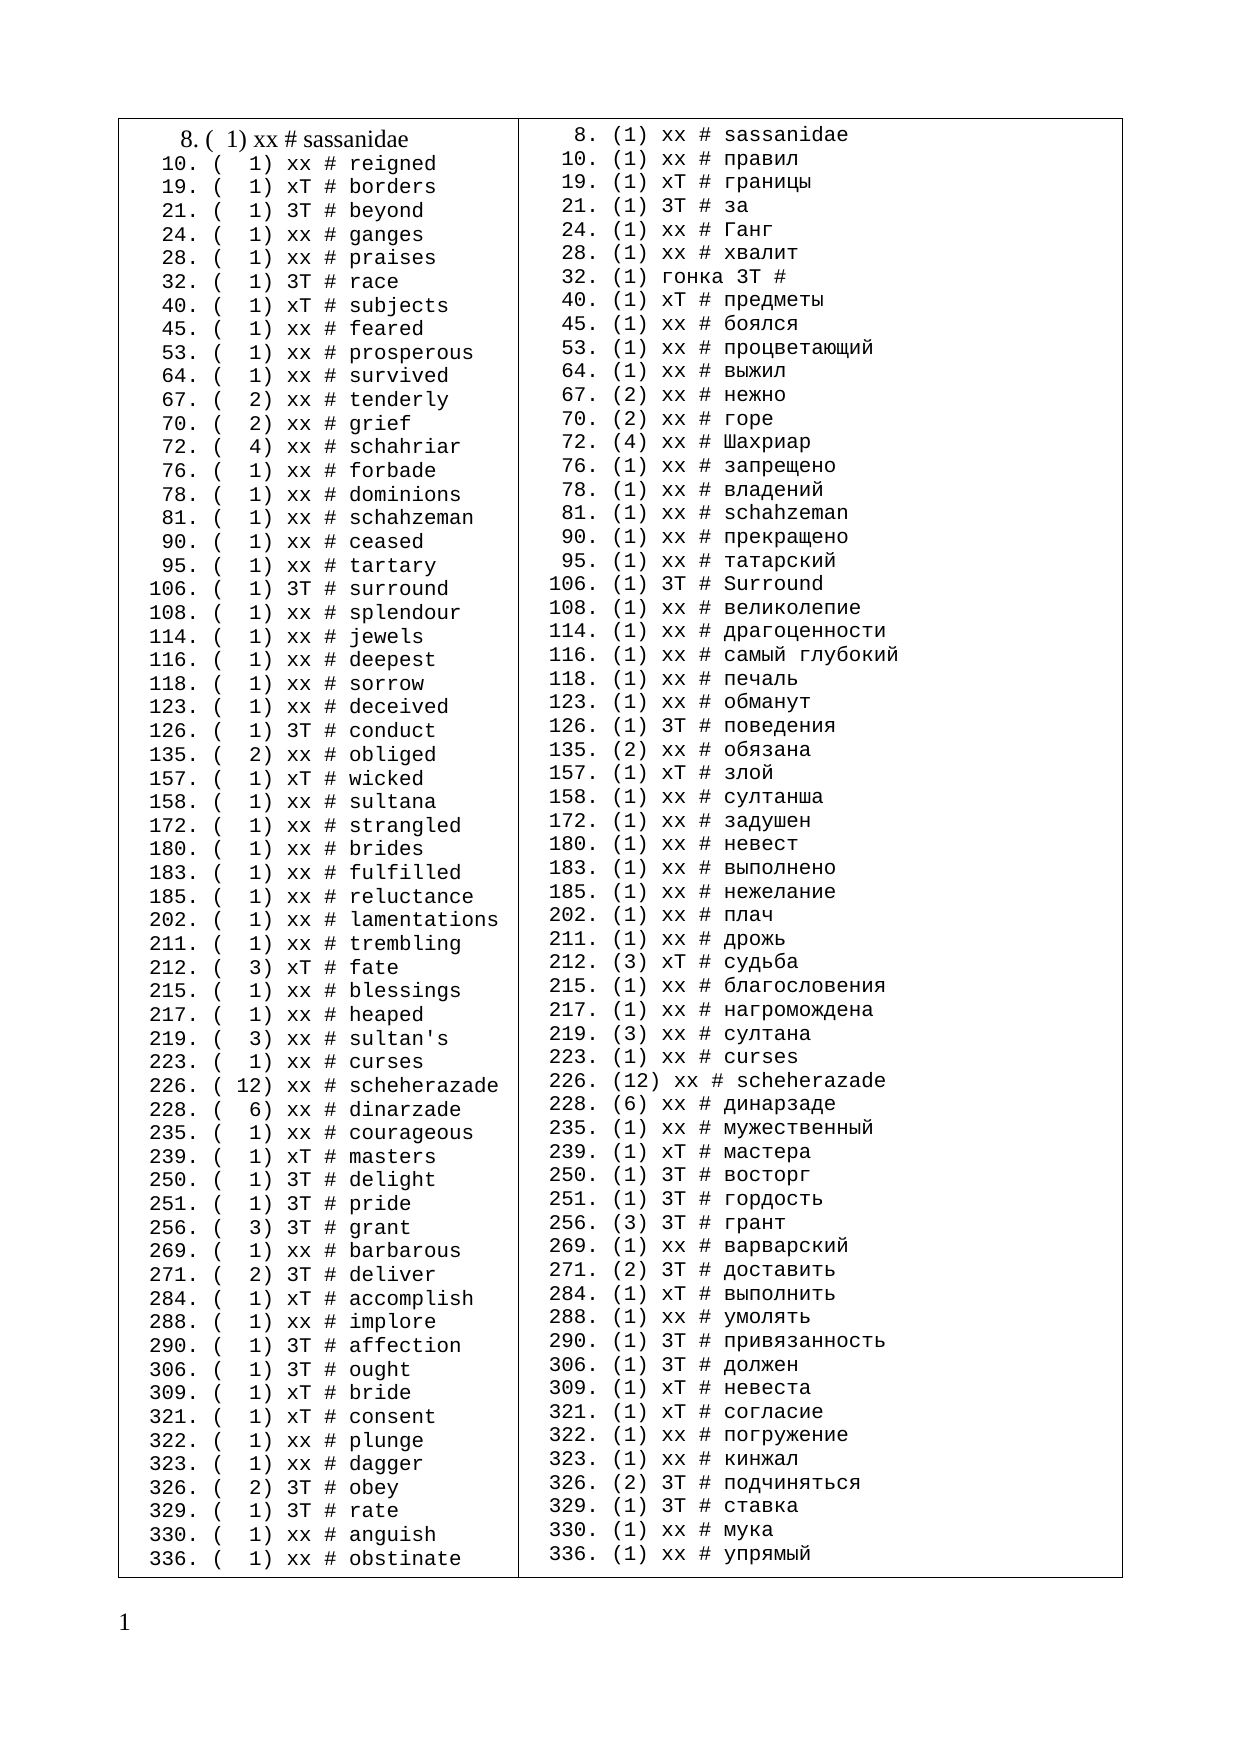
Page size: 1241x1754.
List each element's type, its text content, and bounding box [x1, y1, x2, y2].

table_header 8. ( 1) xx # sassanidae 10. ( 1) xx # reigned 19. ( 1) xT # borders 21. ( 1) 3T # beyond 24. ( 1) xx # ganges 28. ( 1) xx # praises 32. ( 1) 3T # race 40. ( 1) xT # subjects 45. ( 1) xx # feared 53. ( 1) xx # prosperous 64. ( 1) xx # survived 67. ( 2) xx # tenderly 70. ( 2) xx # grief 72. ( 4) xx # schahriar 76. ( 1) xx # forbade 78. ( 1) xx # dominions 81. ( 1) xx # schahzeman 90. ( 1) xx # ceased 95. ( 1) xx # tartary 106. ( 1) 3T # surround 108. ( 1) xx # splendour 114. ( 1) xx # jewels 116. ( 1) xx # deepest 118. ( 1) xx # sorrow 123. ( 1) xx # deceived 126. ( 1) 3T # conduct 135. ( 2) xx # obliged 157. ( 1) xT # wicked 158. ( 1) xx # sultana 172. ( 1) xx # strangled 180. ( 1) xx # brides 183. ( 1) xx # fulfilled 185. ( 1) xx # reluctance 202. ( 1) xx # lamentations 211. ( 1) xx # trembling 212. ( 3) xT # fate 215. ( 1) xx # blessings 217. ( 1) xx # heaped 219. ( 3) xx # sultan's 223. ( 1) xx # curses 226. ( 12) xx # scheherazade 228. ( 6) xx # dinarzade 235. ( 1) xx # courageous 239. ( 1) xT # masters 250. ( 1) 3T # delight 251. ( 1) 3T # pride 256. ( 3) 3T # grant 269. ( 1) xx # barbarous 271. ( 2) 3T # deliver 284. ( 1) xT # accomplish 288. ( 1) xx # implore 290. ( 1) 3T # affection 306. ( 1) 3T # ought 309. ( 1) xT # bride 321. ( 1) xT # consent 322. ( 1) xx # plunge 323. ( 1) xx # dagger 326. ( 2) 3T # obey 329. ( 1) 3T # rate 330. ( 1) xx # anguish 336. ( 1) xx # obstinate [119, 119, 518, 1577]
table_header 8. (1) xx # sassanidae 10. (1) хх # правил 19. (1) xT # границы 21. (1) 3T # за 24. (1) хх # Ганг 28. (1) хх # хвалит 32. (1) гонка 3T # 40. (1) xT # предметы 45. (1) хх # боялся 53. (1) хх # процветающий 64. (1) хх # выжил 67. (2) хх # нежно 70. (2) хх # горе 72. (4) хх # Шахриар 76. (1) хх # запрещено 78. (1) хх # владений 81. (1) xx # schahzeman 90. (1) xx # прекращено 95. (1) хх # татарский 106. (1) 3T # Surround 108. (1) хх # великолепие 114. (1) хх # драгоценности 116. (1) xx # самый глубокий 118. (1) хх # печаль 123. (1) хх # обманут 126. (1) 3T # поведения 135. (2) хх # обязана 157. (1) хТ # злой 158. (1) хх # султанша 172. (1) хх # задушен 180. (1) хх # невест 183. (1) хх # выполнено 185. (1) хх # нежелание 202. (1) хх # плач 211. (1) хх # дрожь 212. (3) хТ # судьба 215. (1) хх # благословения 217. (1) хх # нагромождена 219. (3) хх # султана 223. (1) xx # curses 226. (12) xx # scheherazade 228. (6) хх # динарзаде 235. (1) хх # мужественный 239. (1) xT # мастера 250. (1) 3T # восторг 251. (1) 3T # гордость 256. (3) 3T # грант 269. (1) хх # варварский 271. (2) 3T # доставить 284. (1) xT # выполнить 288. (1) xx # умолять 290. (1) 3T # привязанность 306. (1) 3T # должен 309. (1) хТ # невеста 321. (1) xT # согласие 322. (1) xx # погружение 323. (1) хх # кинжал 326. (2) 3T # подчиняться 329. (1) 3T # ставка 330. (1) хх # мука 336. (1) хх # упрямый [519, 119, 1122, 1577]
